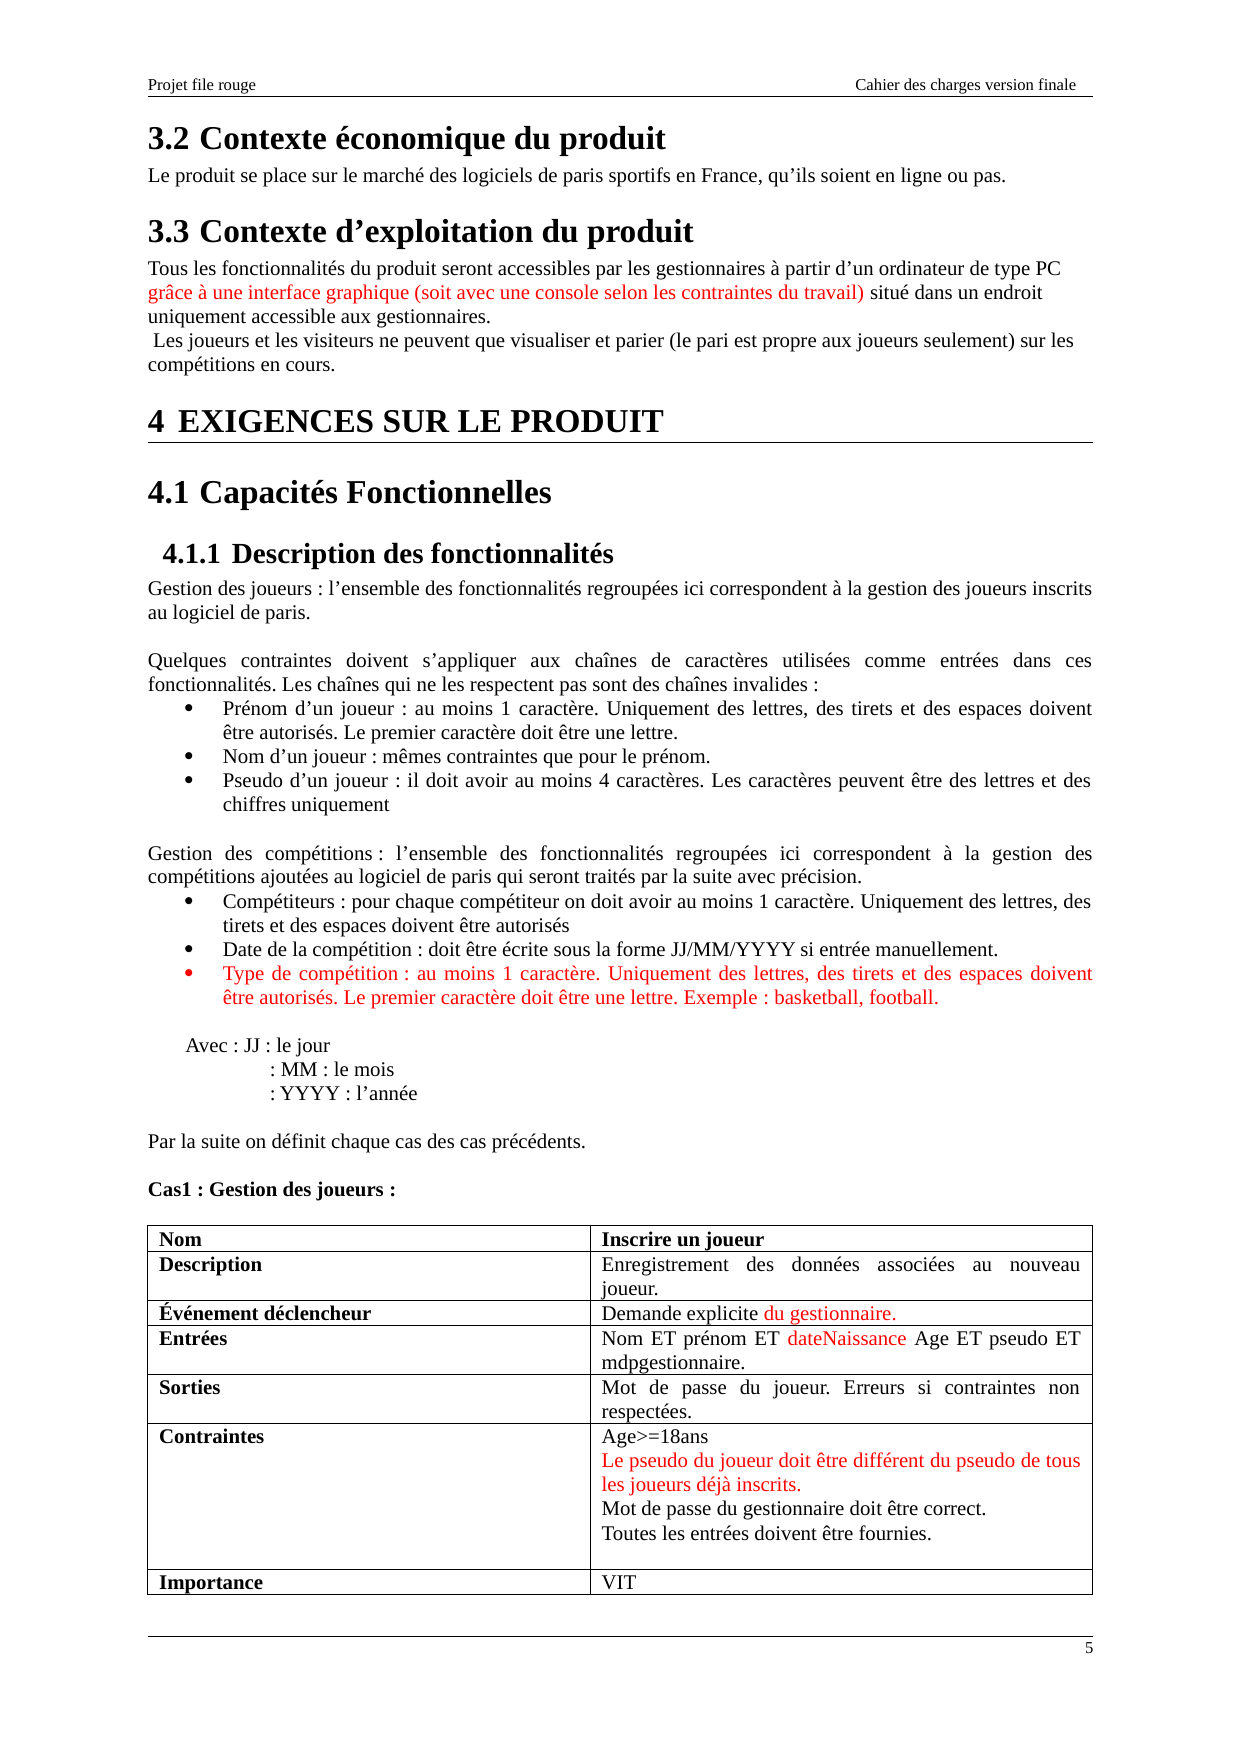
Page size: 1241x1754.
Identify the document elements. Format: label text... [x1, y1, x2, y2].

text : MM : le mois [185, 1057, 1093, 1081]
text Tous les fonctionnalités du produit seront accessibles par les gestionnaires à partir d’un ordinateur de type PC grâce à une interface graphique (soit avec une console selon les contraintes du travail) situé dans un endroit uniquement accessible aux gestionnaires. [148, 256, 1093, 328]
table_cell Description [148, 1252, 590, 1300]
text Par la suite on définit chaque cas des cas précédents. [148, 1129, 1093, 1153]
subtitle Contexte d’exploitation du produit [148, 211, 1093, 249]
subtitle Contexte économique du produit [148, 118, 1093, 156]
list Prénom d’un joueur : au moins 1 caractère. Uniquement des lettres, des tirets et des espaces doivent être autorisés. Le premier caractère doit être une lettre. [185, 696, 1093, 744]
table_cell Événement déclencheur [148, 1301, 590, 1325]
table_header Nom [148, 1226, 590, 1251]
list Nom d’un joueur : mêmes contraintes que pour le prénom. [185, 744, 1093, 768]
table_cell Entrées [148, 1326, 590, 1374]
table_cell Contraintes [148, 1424, 590, 1568]
text Gestion des joueurs : l’ensemble des fonctionnalités regroupées ici correspondent à la gestion des joueurs inscrits au logiciel de paris. [148, 576, 1093, 624]
table_cell Nom ET prénom ET dateNaissance Age ET pseudo ET mdpgestionnaire. [591, 1326, 1092, 1374]
list Pseudo d’un joueur : il doit avoir au moins 4 caractères. Les caractères peuvent être des lettres et des chiffres uniquement [185, 768, 1093, 816]
table_cell Importance [148, 1570, 590, 1594]
list Type de compétition : au moins 1 caractère. Uniquement des lettres, des tirets et des espaces doivent être autorisés. Le premier caractère doit être une lettre. Exemple : basketball, football. [185, 961, 1093, 1009]
text Quelques contraintes doivent s’appliquer aux chaînes de caractères utilisées comme entrées dans ces fonctionnalités. Les chaînes qui ne les respectent pas sont des chaînes invalides : [148, 648, 1093, 696]
text : YYYY : l’année [185, 1081, 1093, 1105]
subtitle Description des fonctionnalités [162, 536, 1093, 569]
table_cell Demande explicite du gestionnaire. [591, 1301, 1092, 1325]
list Compétiteurs : pour chaque compétiteur on doit avoir au moins 1 caractère. Uniquement des lettres, des tirets et des espaces doivent être autorisés [185, 888, 1093, 937]
table_cell Enregistrement des données associées au nouveau joueur. [591, 1252, 1092, 1300]
list Date de la compétition : doit être écrite sous la forme JJ/MM/YYYY si entrée manuellement. [185, 937, 1093, 961]
table_cell Mot de passe du joueur. Erreurs si contraintes non respectées. [591, 1375, 1092, 1423]
text Les joueurs et les visiteurs ne peuvent que visualiser et parier (le pari est propre aux joueurs seulement) sur les compétitions en cours. [148, 328, 1093, 376]
table_cell VIT [591, 1570, 1092, 1594]
text Gestion des compétitions : l’ensemble des fonctionnalités regroupées ici correspondent à la gestion des compétitions ajoutées au logiciel de paris qui seront traités par la suite avec précision. [148, 840, 1093, 888]
text Le produit se place sur le marché des logiciels de paris sportifs en France, qu’ils soient en ligne ou pas. [148, 163, 1093, 187]
table_cell Age>=18ans Le pseudo du joueur doit être différent du pseudo de tous les joueurs déjà inscrits. Mot de passe du gestionnaire doit être correct. Toutes les entrées doivent être fournies. [591, 1424, 1092, 1568]
text Cas1 : Gestion des joueurs : [148, 1177, 1093, 1201]
subtitle Capacités Fonctionnelles [148, 473, 1093, 511]
table_header Inscrire un joueur [591, 1226, 1092, 1251]
text Avec : JJ : le jour [185, 1033, 1093, 1057]
table_cell Sorties [148, 1375, 590, 1423]
subtitle Exigences sur le produit [148, 401, 1093, 442]
